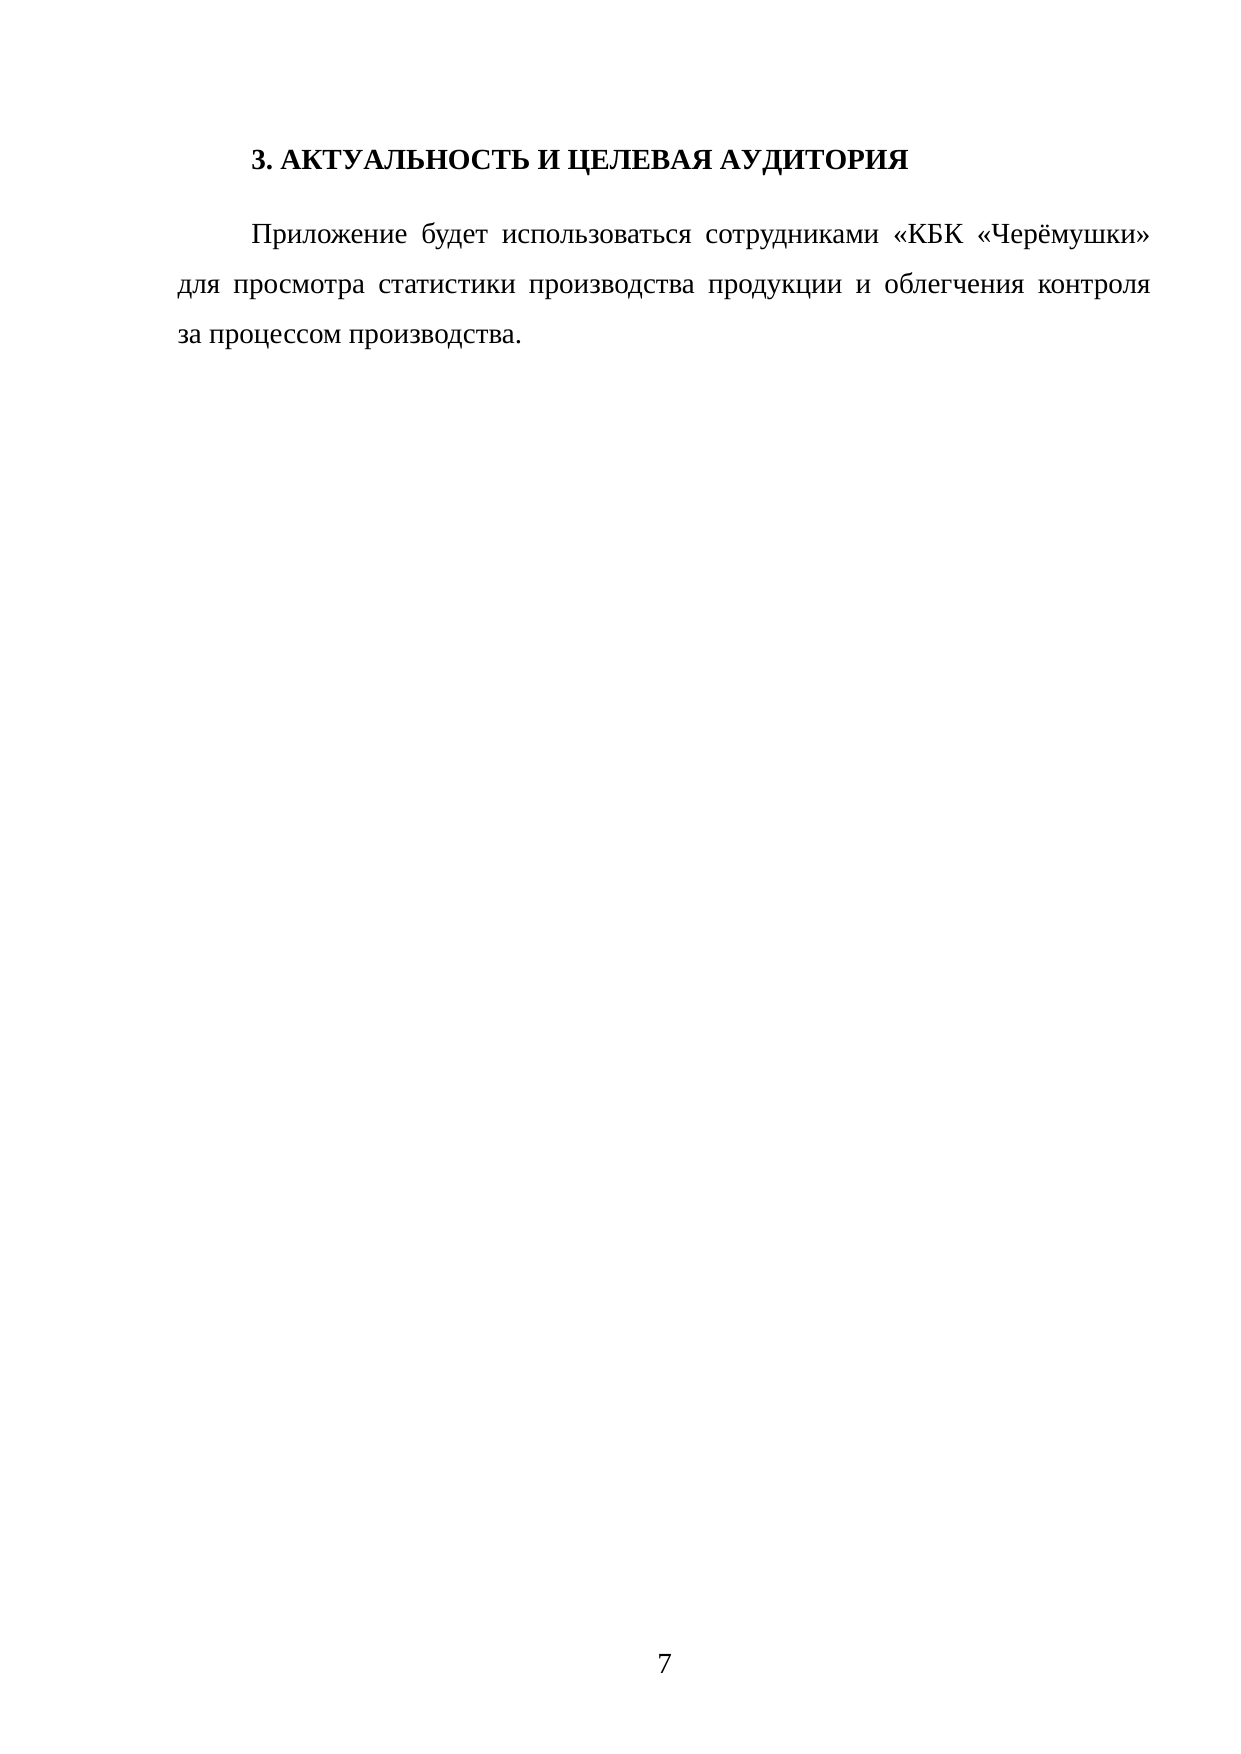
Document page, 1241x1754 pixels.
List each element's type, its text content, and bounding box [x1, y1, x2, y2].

subtitle 3. АКТУАЛЬНОСТЬ И ЦЕЛЕВАЯ АУДИТОРИЯ [251, 142, 1151, 175]
text Приложение будет использоваться сотрудниками «КБК «Черёмушки» для просмотра статистики производства продукции и облегчения контроля за процессом производства. [177, 216, 1151, 350]
